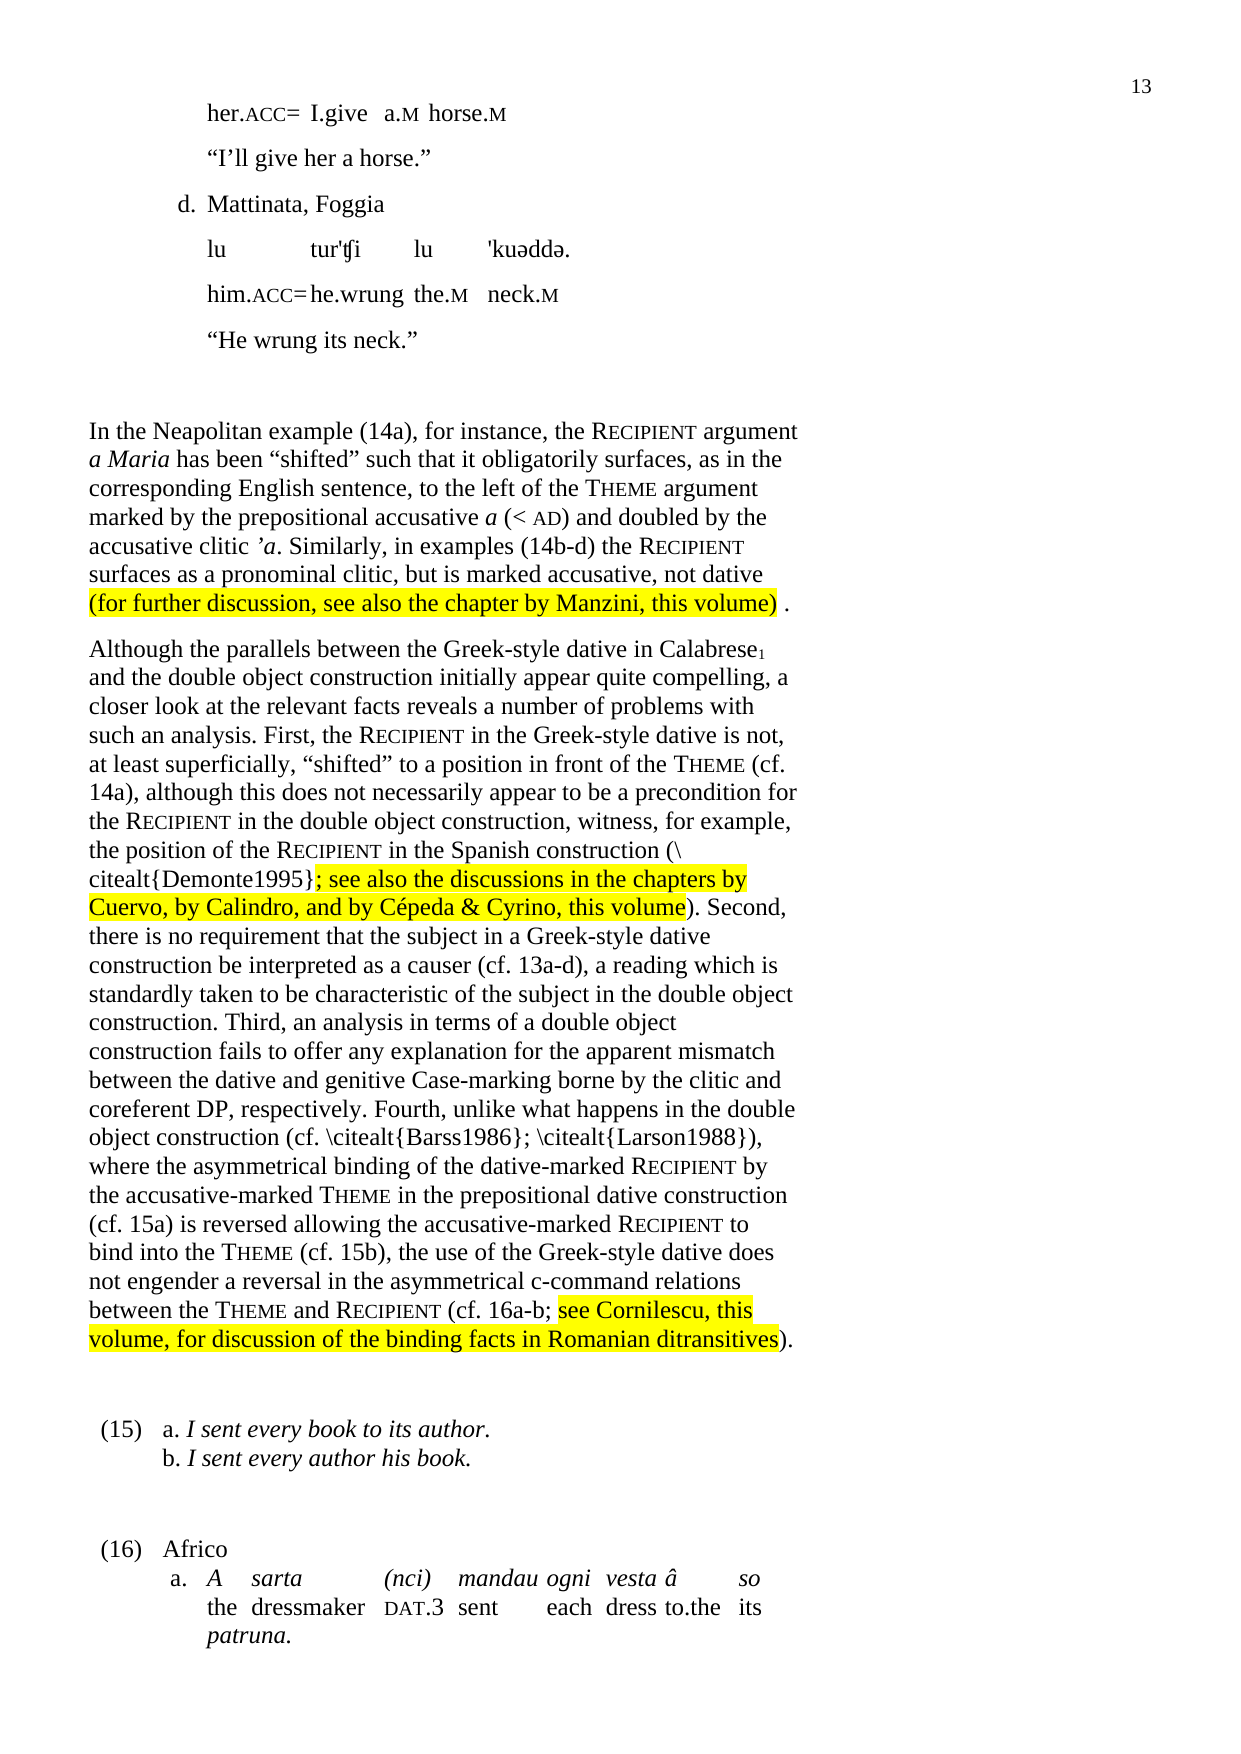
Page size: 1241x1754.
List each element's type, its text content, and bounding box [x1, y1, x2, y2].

text him.acc= he.wrung the.m neck.m [118, 279, 798, 308]
list Africo [100, 1534, 798, 1563]
list a. I sent every book to its author. [100, 1414, 798, 1443]
list a. A sarta (nci) mandau ogni vesta â so [118, 1563, 798, 1592]
text her.acc= I.give a.m horse.m [118, 98, 798, 127]
list the dressmaker dat.3 sent each dress to.the its patruna. [118, 1592, 798, 1649]
text lu tur'ʧi lu 'kuǝddǝ. [118, 234, 798, 263]
text “He wrung its neck.” [118, 325, 798, 354]
text In the Neapolitan example (14a), for instance, the Recipient argument a Maria has been “shifted” such that it obligatorily surfaces, as in the corresponding English sentence, to the left of the Theme argument marked by the prepositional accusative a (< ad) and doubled by the accusative clitic ’a. Similarly, in examples (14b-d) the Recipient surfaces as a pronominal clitic, but is marked accusative, not dative (for further discussion, see also the chapter by Manzini, this volume) . [89, 416, 798, 617]
text d. Mattinata, Foggia [118, 189, 798, 217]
text Although the parallels between the Greek-style dative in Calabrese1 and the double object construction initially appear quite compelling, a closer look at the relevant facts reveals a number of problems with such an analysis. First, the Recipient in the Greek-style dative is not, at least superficially, “shifted” to a position in front of the Theme (cf. 14a), although this does not necessarily appear to be a precondition for the Recipient in the double object construction, witness, for example, the position of the Recipient in the Spanish construction (\citealt{Demonte1995}; see also the discussions in the chapters by Cuervo, by Calindro, and by Cépeda & Cyrino, this volume). Second, there is no requirement that the subject in a Greek-style dative construction be interpreted as a causer (cf. 13a-d), a reading which is standardly taken to be characteristic of the subject in the double object construction. Third, an analysis in terms of a double object construction fails to offer any explanation for the apparent mismatch between the dative and genitive Case-marking borne by the clitic and coreferent DP, respectively. Fourth, unlike what happens in the double object construction (cf. \citealt{Barss1986}; \citealt{Larson1988}), where the asymmetrical binding of the dative-marked Recipient by the accusative-marked Theme in the prepositional dative construction (cf. 15a) is reversed allowing the accusative-marked Recipient to bind into the Theme (cf. 15b), the use of the Greek-style dative does not engender a reversal in the asymmetrical c-command relations between the Theme and Recipient (cf. 16a-b; see Cornilescu, this volume, for discussion of the binding facts in Romanian ditransitives). [89, 634, 798, 1352]
text b. I sent every author his book. [118, 1443, 798, 1472]
text “I’ll give her a horse.” [118, 143, 798, 172]
